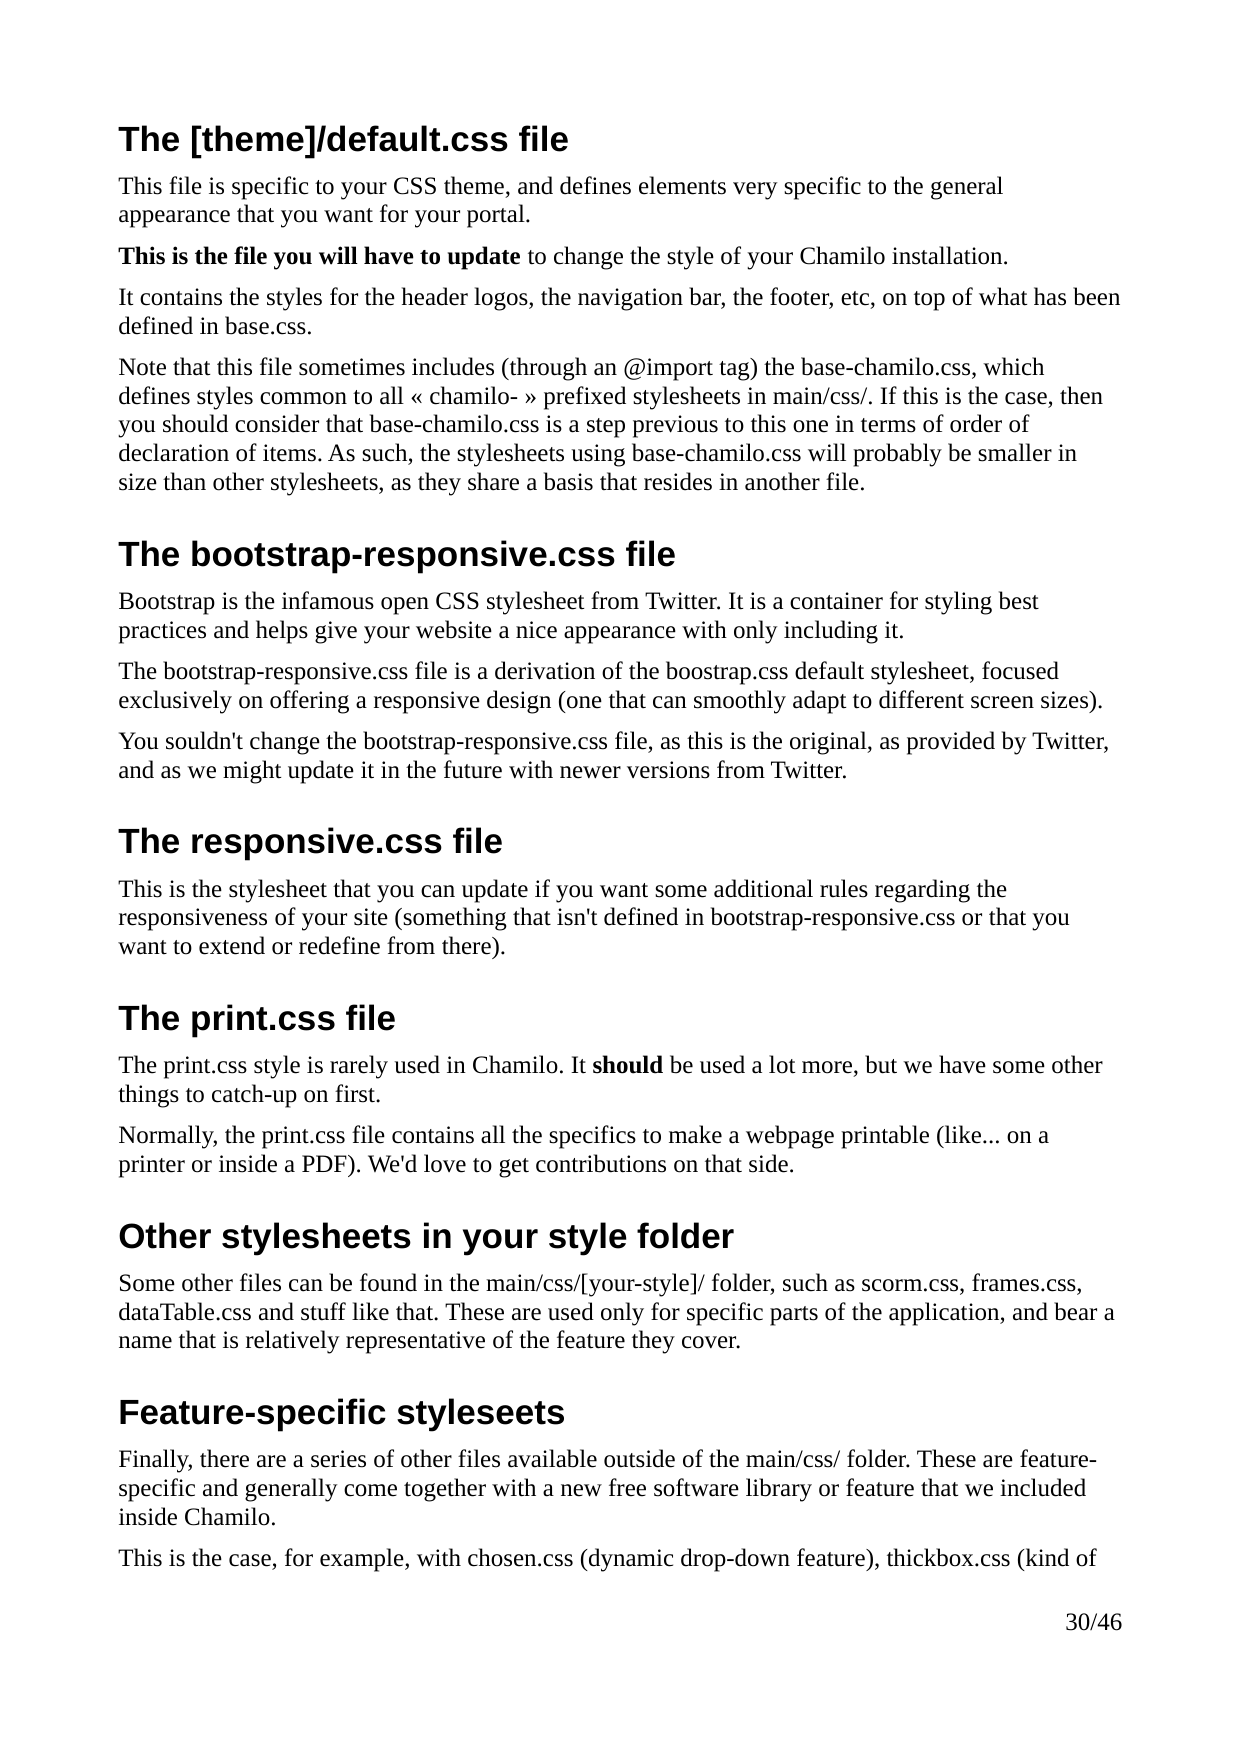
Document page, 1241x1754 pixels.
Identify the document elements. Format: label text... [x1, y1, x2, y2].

text This is the case, for example, with chosen.css (dynamic drop-down feature), thickbox.css (kind of [118, 1543, 1122, 1572]
subtitle Other stylesheets in your style folder [118, 1215, 1122, 1255]
text Normally, the print.css file contains all the specifics to make a webpage printable (like... on a printer or inside a PDF). We'd love to get contributions on that side. [118, 1120, 1122, 1178]
subtitle The responsive.css file [118, 821, 1122, 861]
subtitle The print.css file [118, 997, 1122, 1038]
text You souldn't change the bootstrap-responsive.css file, as this is the original, as provided by Twitter, and as we might update it in the future with newer versions from Twitter. [118, 726, 1122, 783]
text This is the file you will have to update to change the style of your Chamilo installation. [118, 241, 1122, 269]
text The print.css style is rarely used in Chamilo. It should be used a lot more, but we have some other things to catch-up on first. [118, 1050, 1122, 1108]
text This is the stylesheet that you can update if you want some additional rules regarding the responsiveness of your site (something that isn't defined in bootstrap-responsive.css or that you want to extend or redefine from there). [118, 874, 1122, 960]
text Note that this file sometimes includes (through an @import tag) the base-chamilo.css, which defines styles common to all « chamilo- » prefixed stylesheets in main/css/. If this is the case, then you should consider that base-chamilo.css is a step previous to this one in terms of order of declaration of items. As such, the stylesheets using base-chamilo.css will probably be smaller in size than other stylesheets, as they share a basis that resides in another file. [118, 352, 1122, 496]
text This file is specific to your CSS theme, and defines elements very specific to the general appearance that you want for your portal. [118, 171, 1122, 228]
subtitle Feature-specific styleseets [118, 1392, 1122, 1432]
subtitle The bootstrap-responsive.css file [118, 533, 1122, 573]
text The bootstrap-responsive.css file is a derivation of the boostrap.css default stylesheet, focused exclusively on offering a responsive design (one that can smoothly adapt to different screen sizes). [118, 656, 1122, 713]
text It contains the styles for the header logos, the navigation bar, the footer, etc, on top of what has been defined in base.css. [118, 282, 1122, 339]
text Bootstrap is the infamous open CSS stylesheet from Twitter. It is a container for styling best practices and helps give your website a nice appearance with only including it. [118, 586, 1122, 643]
subtitle The [theme]/default.css file [118, 118, 1122, 158]
text Finally, there are a series of other files available outside of the main/css/ folder. These are feature-specific and generally come together with a new free software library or feature that we included inside Chamilo. [118, 1444, 1122, 1531]
text Some other files can be found in the main/css/[your-style]/ folder, such as scorm.css, frames.css, dataTable.css and stuff like that. These are used only for specific parts of the application, and bear a name that is relatively representative of the feature they cover. [118, 1268, 1122, 1354]
